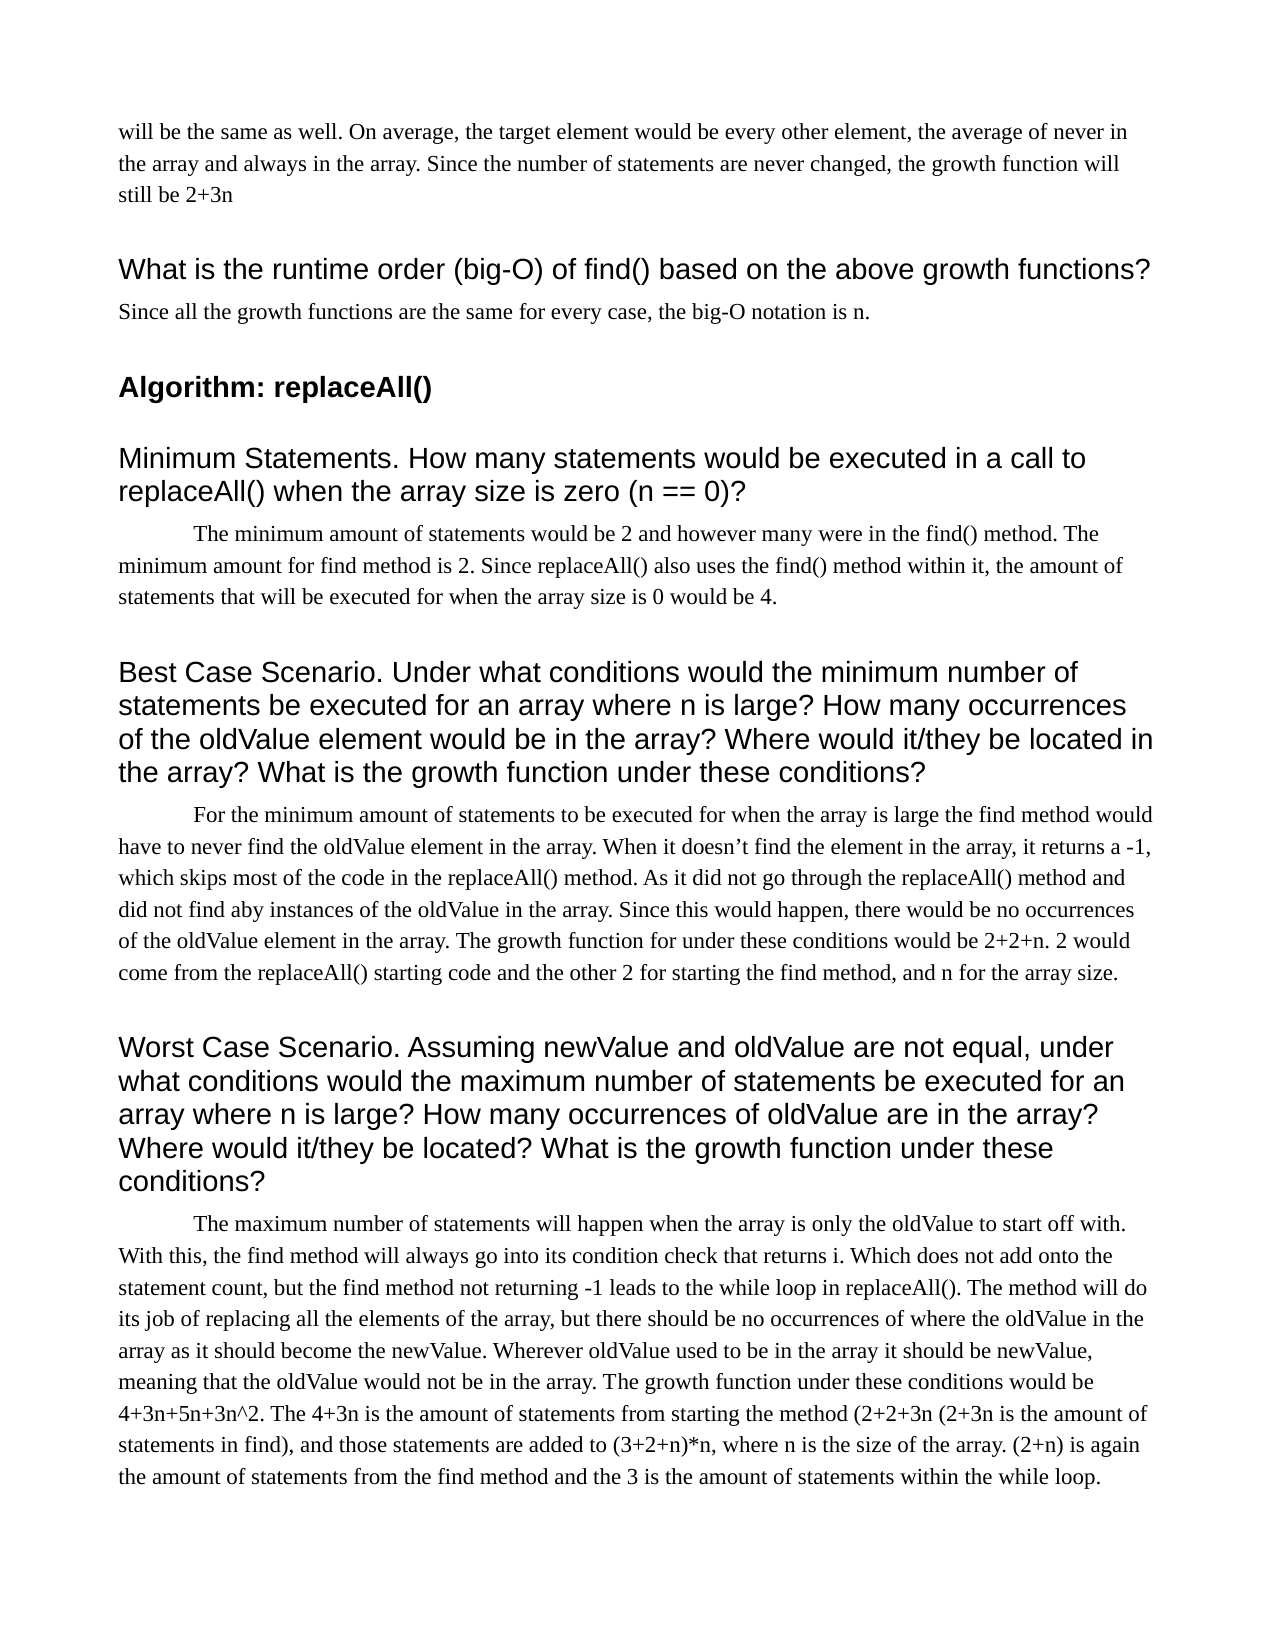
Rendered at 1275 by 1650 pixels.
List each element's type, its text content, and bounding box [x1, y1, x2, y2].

subtitle Worst Case Scenario. Assuming newValue and oldValue are not equal, under what conditions would the maximum number of statements be executed for an array where n is large? How many occurrences of oldValue are in the array? Where would it/they be located? What is the growth function under these conditions? [118, 1030, 1157, 1198]
text will be the same as well. On average, the target element would be every other element, the average of never in the array and always in the array. Since the number of statements are never changed, the growth function will still be 2+3n [118, 118, 1157, 208]
text The maximum number of statements will happen when the array is only the oldValue to start off with. With this, the find method will always go into its condition check that returns i. Which does not add onto the statement count, but the find method not returning -1 leads to the while loop in replaceAll(). The method will do its job of replacing all the elements of the array, but there should be no occurrences of where the oldValue in the array as it should become the newValue. Wherever oldValue used to be in the array it should be newValue, meaning that the oldValue would not be in the array. The growth function under these conditions would be 4+3n+5n+3n^2. The 4+3n is the amount of statements from starting the method (2+2+3n (2+3n is the amount of statements in find), and those statements are added to (3+2+n)*n, where n is the size of the array. (2+n) is again the amount of statements from the find method and the 3 is the amount of statements within the while loop. [118, 1210, 1157, 1489]
text The minimum amount of statements would be 2 and however many were in the find() method. The minimum amount for find method is 2. Since replaceAll() also uses the find() method within it, the amount of statements that will be executed for when the array size is 0 would be 4. [118, 520, 1157, 610]
subtitle Algorithm: replaceAll() [118, 369, 1157, 403]
subtitle Minimum Statements. How many statements would be executed in a call to replaceAll() when the array size is zero (n == 0)? [118, 441, 1157, 508]
subtitle Best Case Scenario. Under what conditions would the minimum number of statements be executed for an array where n is large? How many occurrences of the oldValue element would be in the array? Where would it/they be located in the array? What is the growth function under these conditions? [118, 654, 1157, 789]
text For the minimum amount of statements to be executed for when the array is large the find method would have to never find the oldValue element in the array. When it doesn’t find the element in the array, it returns a -1, which skips most of the code in the replaceAll() method. As it did not go through the replaceAll() method and did not find aby instances of the oldValue in the array. Since this would happen, there would be no occurrences of the oldValue element in the array. The growth function for under these conditions would be 2+2+n. 2 would come from the replaceAll() starting code and the other 2 for starting the find method, and n for the array size. [118, 801, 1157, 985]
subtitle What is the runtime order (big-O) of find() based on the above growth functions? [118, 252, 1157, 286]
text Since all the growth functions are the same for every case, the big-O notation is n. [118, 298, 1157, 325]
